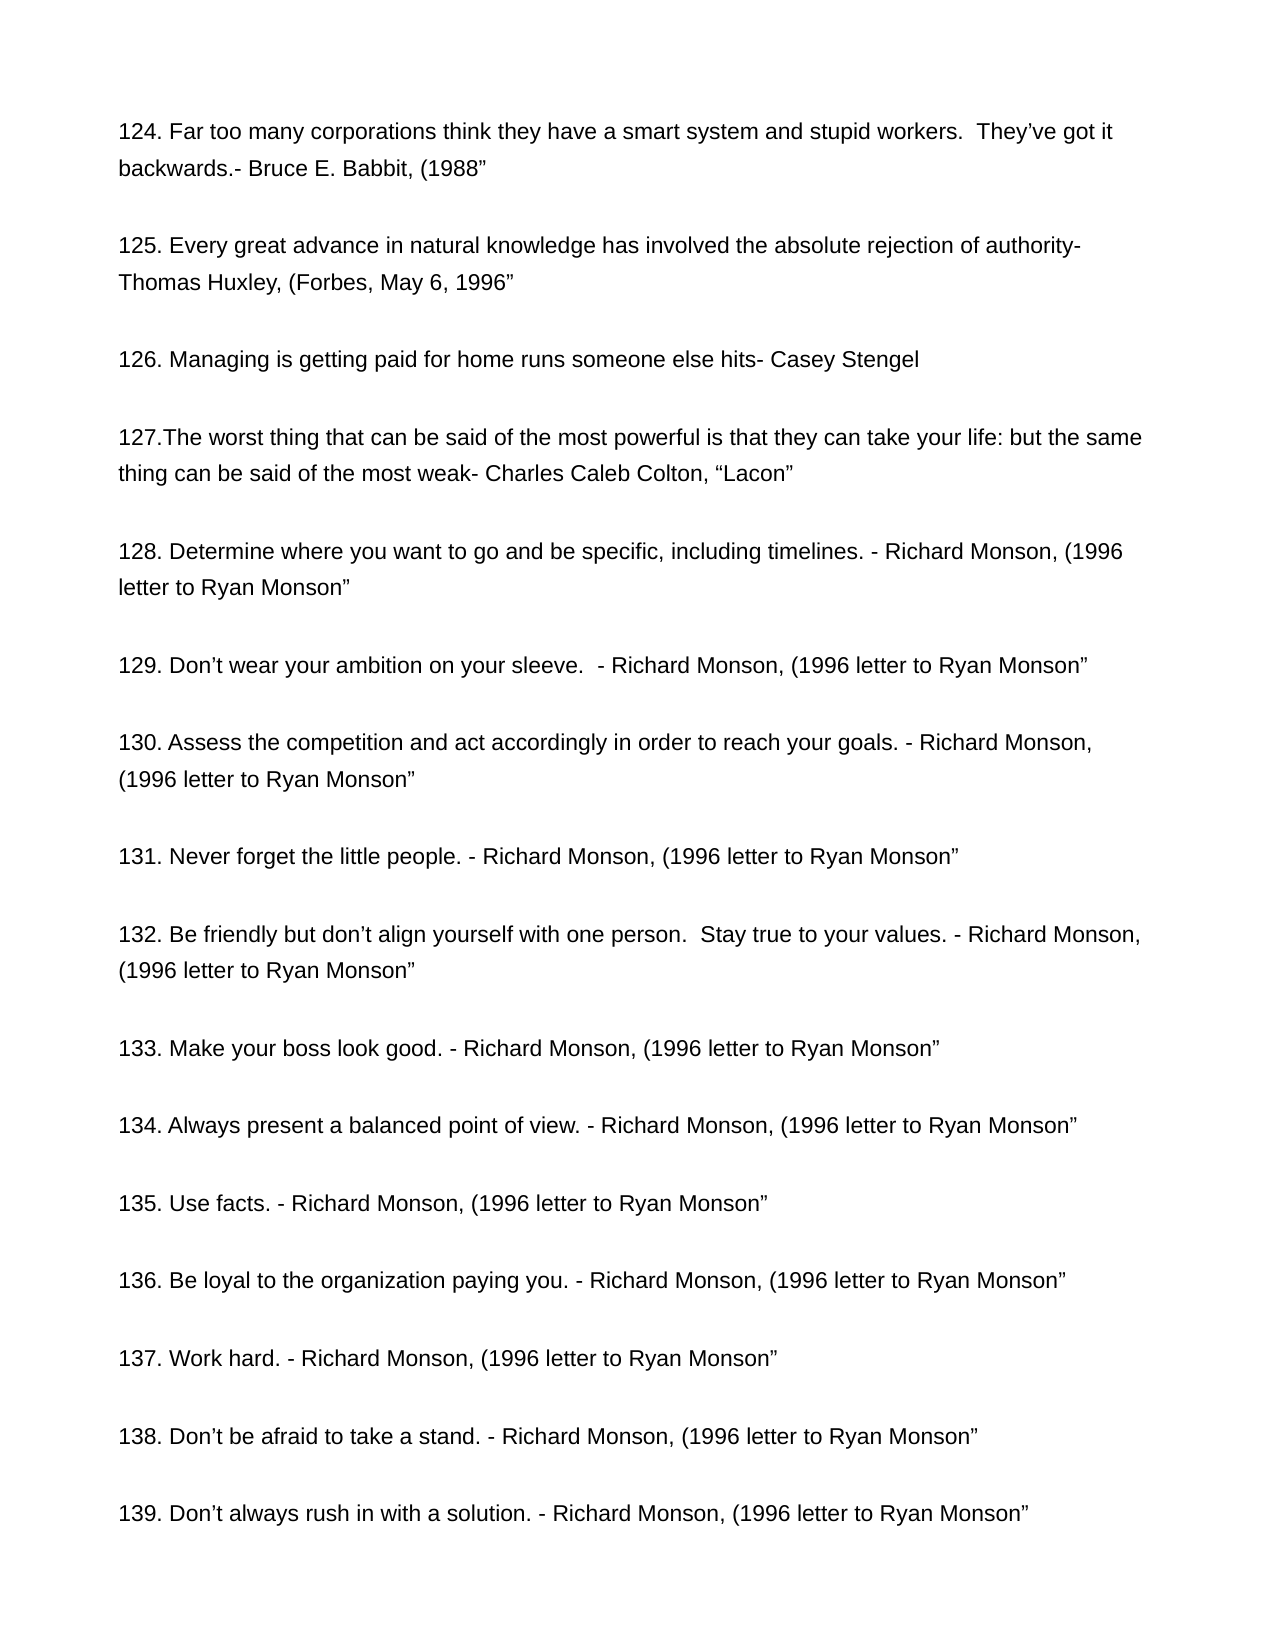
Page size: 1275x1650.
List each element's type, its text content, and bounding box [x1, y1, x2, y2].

text 137. Work hard. - Richard Monson, (1996 letter to Ryan Monson” [118, 1345, 1157, 1371]
text 128. Determine where you want to go and be specific, including timelines. - Richard Monson, (1996 letter to Ryan Monson” [118, 538, 1157, 600]
text 127.The worst thing that can be said of the most powerful is that they can take your life: but the same thing can be said of the most weak- Charles Caleb Colton, “Lacon” [118, 424, 1157, 486]
text 131. Never forget the little people. - Richard Monson, (1996 letter to Ryan Monson” [118, 843, 1157, 869]
text 136. Be loyal to the organization paying you. - Richard Monson, (1996 letter to Ryan Monson” [118, 1267, 1157, 1294]
text 129. Don’t wear your ambition on your sleeve. - Richard Monson, (1996 letter to Ryan Monson” [118, 652, 1157, 678]
text 126. Managing is getting paid for home runs someone else hits- Casey Stengel [118, 346, 1157, 372]
text 138. Don’t be afraid to take a stand. - Richard Monson, (1996 letter to Ryan Monson” [118, 1423, 1157, 1449]
text 132. Be friendly but don’t align yourself with one person. Stay true to your values. - Richard Monson, (1996 letter to Ryan Monson” [118, 921, 1157, 983]
text 124. Far too many corporations think they have a smart system and stupid workers. They’ve got it backwards.- Bruce E. Babbit, (1988” [118, 118, 1157, 181]
text 125. Every great advance in natural knowledge has involved the absolute rejection of authority- Thomas Huxley, (Forbes, May 6, 1996” [118, 232, 1157, 295]
text 130. Assess the competition and act accordingly in order to reach your goals. - Richard Monson, (1996 letter to Ryan Monson” [118, 729, 1157, 792]
text 139. Don’t always rush in with a solution. - Richard Monson, (1996 letter to Ryan Monson” [118, 1500, 1157, 1527]
text 133. Make your boss look good. - Richard Monson, (1996 letter to Ryan Monson” [118, 1035, 1157, 1061]
text 135. Use facts. - Richard Monson, (1996 letter to Ryan Monson” [118, 1190, 1157, 1216]
text 134. Always present a balanced point of view. - Richard Monson, (1996 letter to Ryan Monson” [118, 1112, 1157, 1139]
